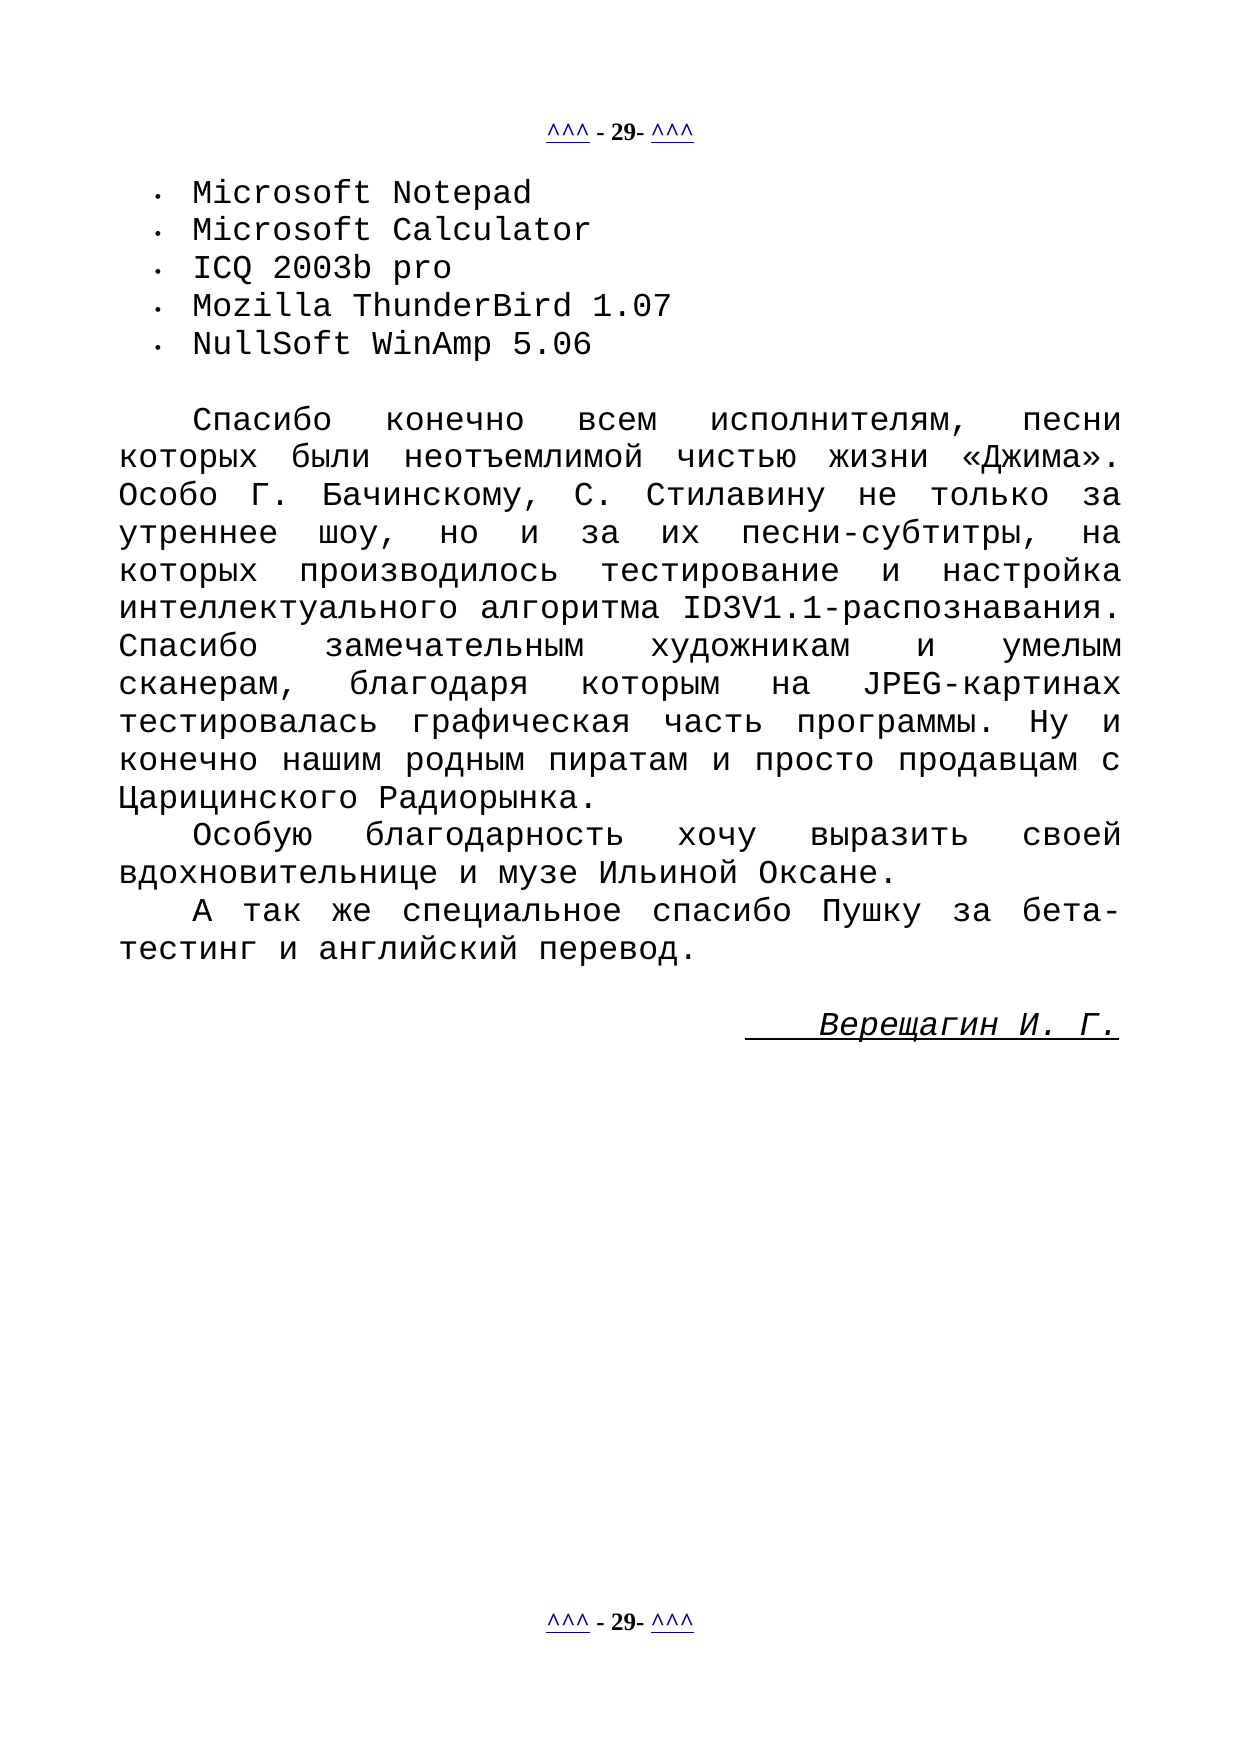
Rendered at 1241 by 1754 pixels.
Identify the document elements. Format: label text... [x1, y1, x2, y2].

list Microsoft Calculator [154, 213, 1122, 251]
text Особую благодарность хочу выразить своей вдохновительнице и музе Ильиной Оксане. [118, 818, 1122, 894]
list NullSoft WinAmp 5.06 [154, 327, 1122, 364]
list Mozilla ThunderBird 1.07 [154, 289, 1122, 327]
text Верещагин И. Г. [118, 1007, 1122, 1045]
text А так же специальное спасибо Пушку за бета-тестинг и английский перевод. [118, 894, 1122, 969]
list Microsoft Notepad [154, 175, 1122, 213]
text Спасибо конечно всем исполнителям, песни которых были неотъемлимой чистью жизни «Джима». Особо Г. Бачинскому, С. Стилавину не только за утреннее шоу, но и за их песни-субтитры, на которых производилось тестирование и настройка интеллектуального алгоритма ID3V1.1-распознавания. Спасибо замечательным художникам и умелым сканерам, благодаря которым на JPEG-картинах тестировалась графическая часть программы. Ну и конечно нашим родным пиратам и просто продавцам с Царицинского Радиорынка. [118, 402, 1122, 818]
list ICQ 2003b pro [154, 251, 1122, 289]
